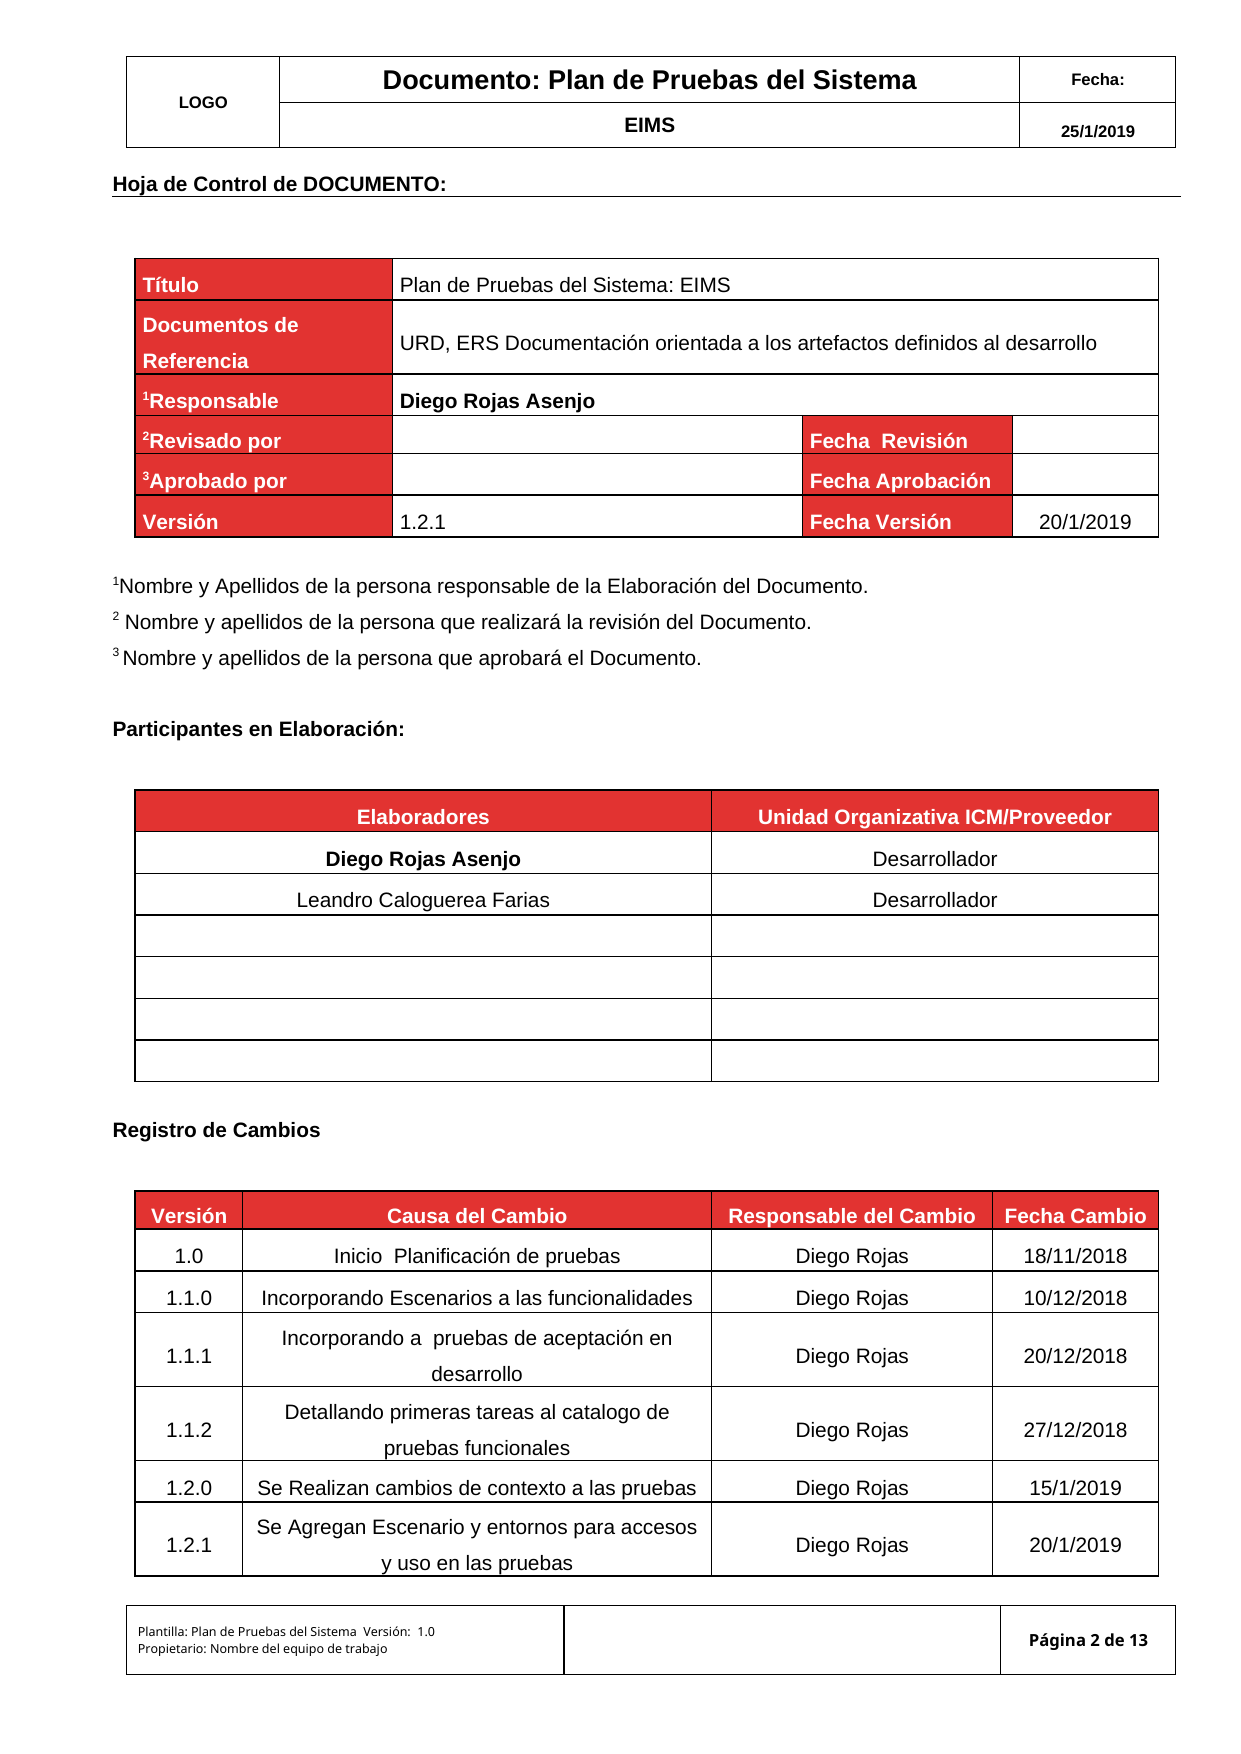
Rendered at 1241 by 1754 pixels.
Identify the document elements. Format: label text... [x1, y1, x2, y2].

table_header Elaboradores [136, 791, 711, 831]
table_cell 2Revisado por [136, 416, 392, 453]
table_header Plan de Pruebas del Sistema: EIMS [393, 259, 1158, 299]
table_cell 10/12/2018 [993, 1272, 1158, 1312]
table_cell Se Agregan Escenario y entornos para accesos y uso en las pruebas [243, 1503, 711, 1575]
table_cell [712, 916, 1158, 956]
table_cell [136, 957, 711, 997]
table_cell 1.2.1 [136, 1503, 242, 1575]
table_cell Diego Rojas [712, 1230, 992, 1270]
table_cell Incorporando Escenarios a las funcionalidades [243, 1272, 711, 1312]
table_cell Diego Rojas Asenjo [136, 832, 711, 872]
table_cell [712, 999, 1158, 1039]
table_cell 15/1/2019 [993, 1461, 1158, 1501]
table_cell Diego Rojas Asenjo [393, 375, 1158, 415]
table_cell [393, 416, 802, 453]
table_cell 18/11/2018 [993, 1230, 1158, 1270]
table_cell [1013, 416, 1158, 453]
table_header Responsable del Cambio [712, 1192, 992, 1228]
table_cell Versión [136, 496, 392, 536]
table_cell [1013, 454, 1158, 494]
table_cell 1.2.0 [136, 1461, 242, 1501]
table_cell [136, 1041, 711, 1081]
table_cell 1.2.1 [393, 496, 802, 536]
table_header Causa del Cambio [243, 1192, 711, 1228]
table_cell Fecha Versión [803, 496, 1012, 536]
table_cell [712, 957, 1158, 997]
table_cell 20/1/2019 [993, 1503, 1158, 1575]
table_cell 1.1.0 [136, 1272, 242, 1312]
table_cell Diego Rojas [712, 1387, 992, 1459]
table_header Título [136, 259, 392, 299]
text 3 Nombre y apellidos de la persona que aprobará el Documento. [112, 645, 1181, 669]
table_cell 27/12/2018 [993, 1387, 1158, 1459]
text Participantes en Elaboración: [112, 717, 1181, 741]
table_cell [136, 999, 711, 1039]
text 1Nombre y Apellidos de la persona responsable de la Elaboración del Documento. [112, 573, 1181, 597]
text Registro de Cambios [112, 1118, 1181, 1142]
table_cell Diego Rojas [712, 1461, 992, 1501]
table_cell Diego Rojas [712, 1272, 992, 1312]
table_cell 1.0 [136, 1230, 242, 1270]
table_cell 20/1/2019 [1013, 496, 1158, 536]
table_cell 1Responsable [136, 375, 392, 415]
table_header Versión [136, 1192, 242, 1228]
table_cell URD, ERS Documentación orientada a los artefactos definidos al desarrollo [393, 301, 1158, 373]
table_cell 1.1.1 [136, 1313, 242, 1386]
table_cell Desarrollador [712, 874, 1158, 914]
table_cell Leandro Caloguerea Farias [136, 874, 711, 914]
table_cell Inicio Planificación de pruebas [243, 1230, 711, 1270]
table_cell Desarrollador [712, 832, 1158, 872]
title Hoja de Control de DOCUMENTO: [112, 172, 1181, 196]
table_cell Diego Rojas [712, 1313, 992, 1386]
table_header Fecha Cambio [993, 1192, 1158, 1228]
table_cell Se Realizan cambios de contexto a las pruebas [243, 1461, 711, 1501]
text 2 Nombre y apellidos de la persona que realizará la revisión del Documento. [112, 609, 1181, 633]
table_header Unidad Organizativa ICM/Proveedor [712, 791, 1158, 831]
table_cell 20/12/2018 [993, 1313, 1158, 1386]
table_cell Documentos de Referencia [136, 301, 392, 373]
table_cell [712, 1041, 1158, 1081]
table_cell [393, 454, 802, 494]
table_cell Fecha Aprobación [803, 454, 1012, 494]
table_cell [136, 916, 711, 956]
table_cell Incorporando a pruebas de aceptación en desarrollo [243, 1313, 711, 1386]
table_cell 1.1.2 [136, 1387, 242, 1459]
table_cell Detallando primeras tareas al catalogo de pruebas funcionales [243, 1387, 711, 1459]
table_cell Fecha Revisión [803, 416, 1012, 453]
table_cell Diego Rojas [712, 1503, 992, 1575]
table_cell 3Aprobado por [136, 454, 392, 494]
